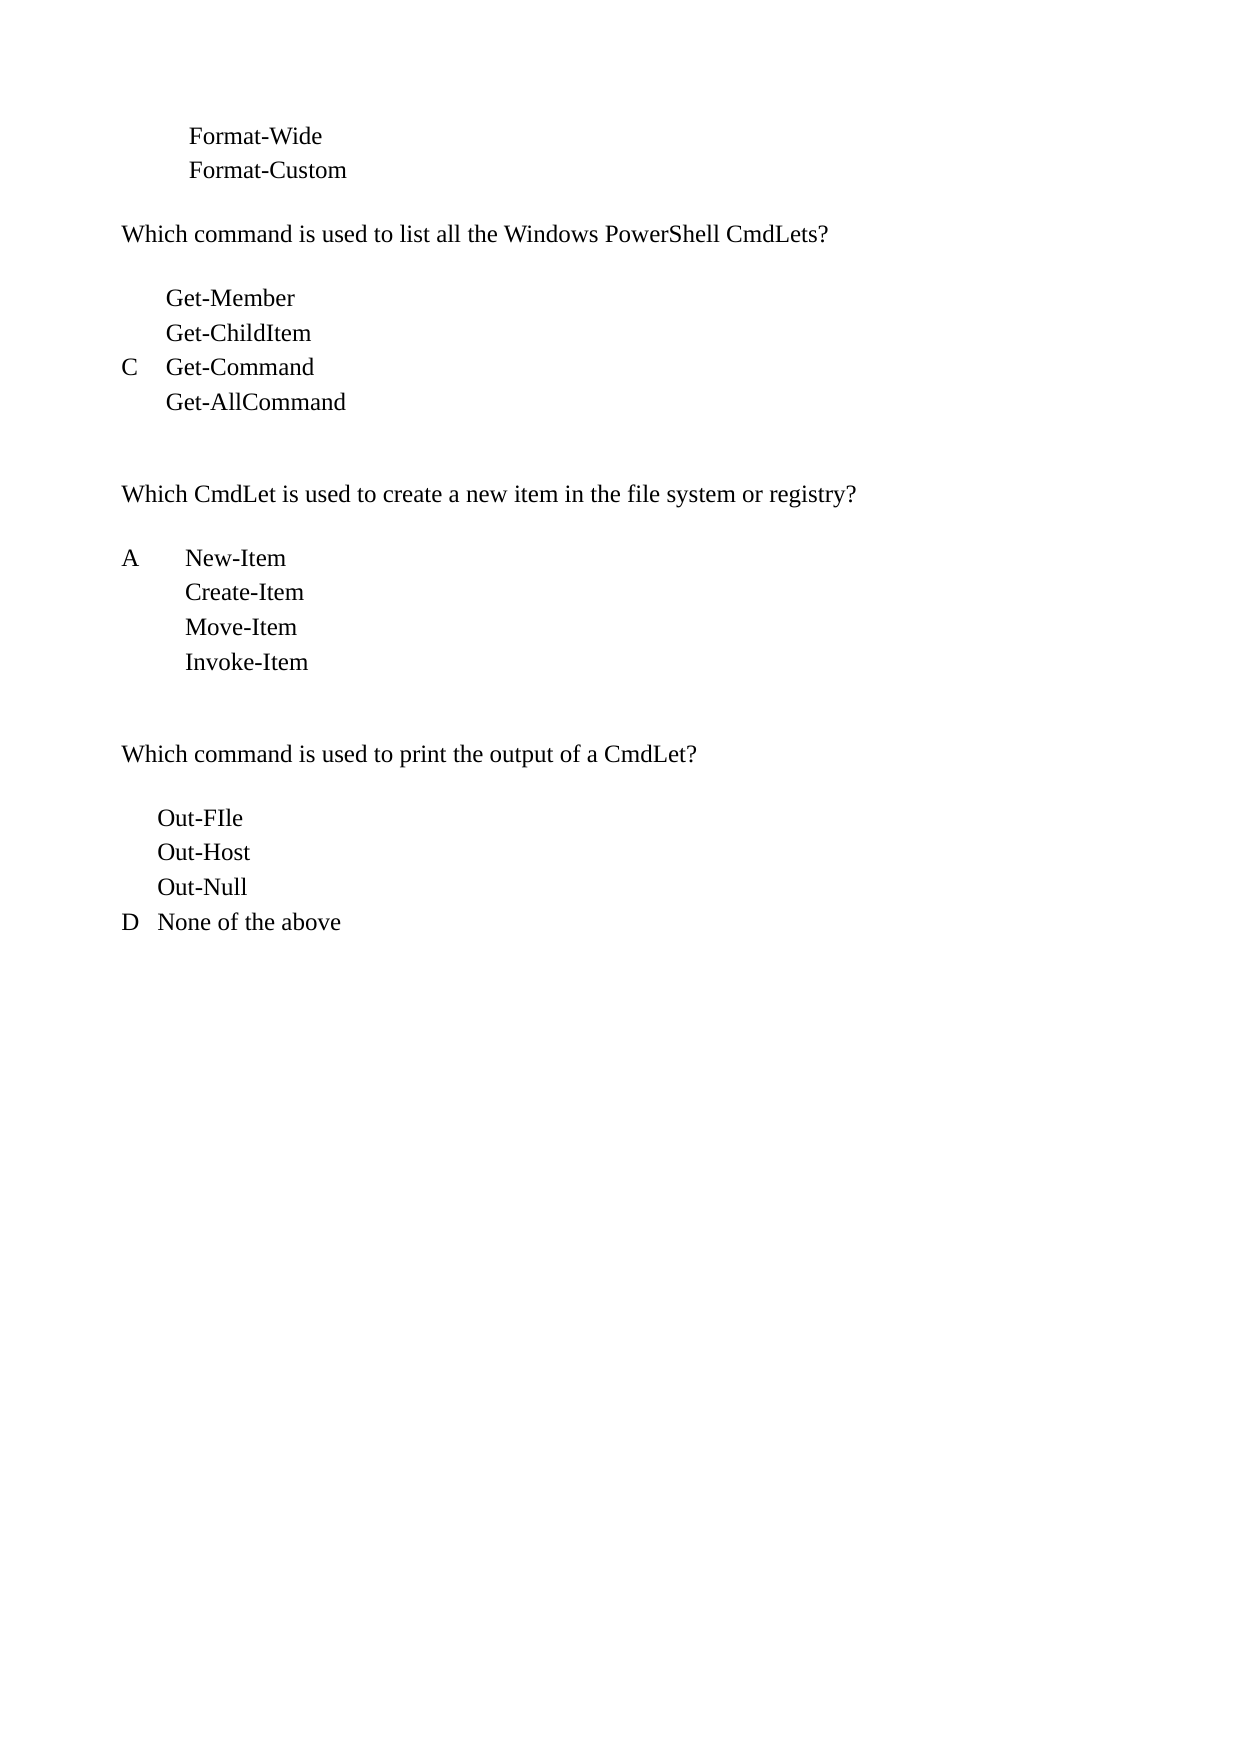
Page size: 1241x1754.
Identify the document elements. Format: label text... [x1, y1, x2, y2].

table_cell Out-FIle [154, 800, 708, 834]
table_cell Get-AllCommand [163, 384, 840, 418]
table_cell New-Item [182, 540, 866, 574]
table_cell C [118, 349, 163, 384]
table_cell [118, 384, 163, 418]
table_header Which CmdLet is used to create a new item in the file system or registry? [118, 476, 866, 540]
table_cell Format-Wide [186, 118, 1094, 153]
table_header Which command is used to list all the Windows PowerShell CmdLets? [118, 216, 840, 280]
table_cell D [118, 904, 154, 938]
table_cell [118, 575, 182, 609]
table_cell Move-Item [182, 609, 866, 644]
table_cell Out-Null [154, 869, 708, 904]
table_cell [118, 280, 163, 315]
table_cell [118, 644, 182, 678]
table_cell [118, 869, 154, 904]
table_cell [118, 153, 186, 187]
table_cell [118, 315, 163, 349]
table_cell [118, 835, 154, 869]
table_cell Get-ChildItem [163, 315, 840, 349]
table_cell Get-Member [163, 280, 840, 315]
table_header Which command is used to print the output of a CmdLet? [118, 736, 708, 800]
table_cell [118, 800, 154, 834]
table_cell Invoke-Item [182, 644, 866, 678]
table_cell Create-Item [182, 575, 866, 609]
table_cell Get-Command [163, 349, 840, 384]
table_cell Out-Host [154, 835, 708, 869]
table_cell None of the above [154, 904, 708, 938]
table_cell Format-Custom [186, 153, 1094, 187]
table_cell [118, 118, 186, 153]
table_cell A [118, 540, 182, 574]
table_cell [118, 609, 182, 644]
